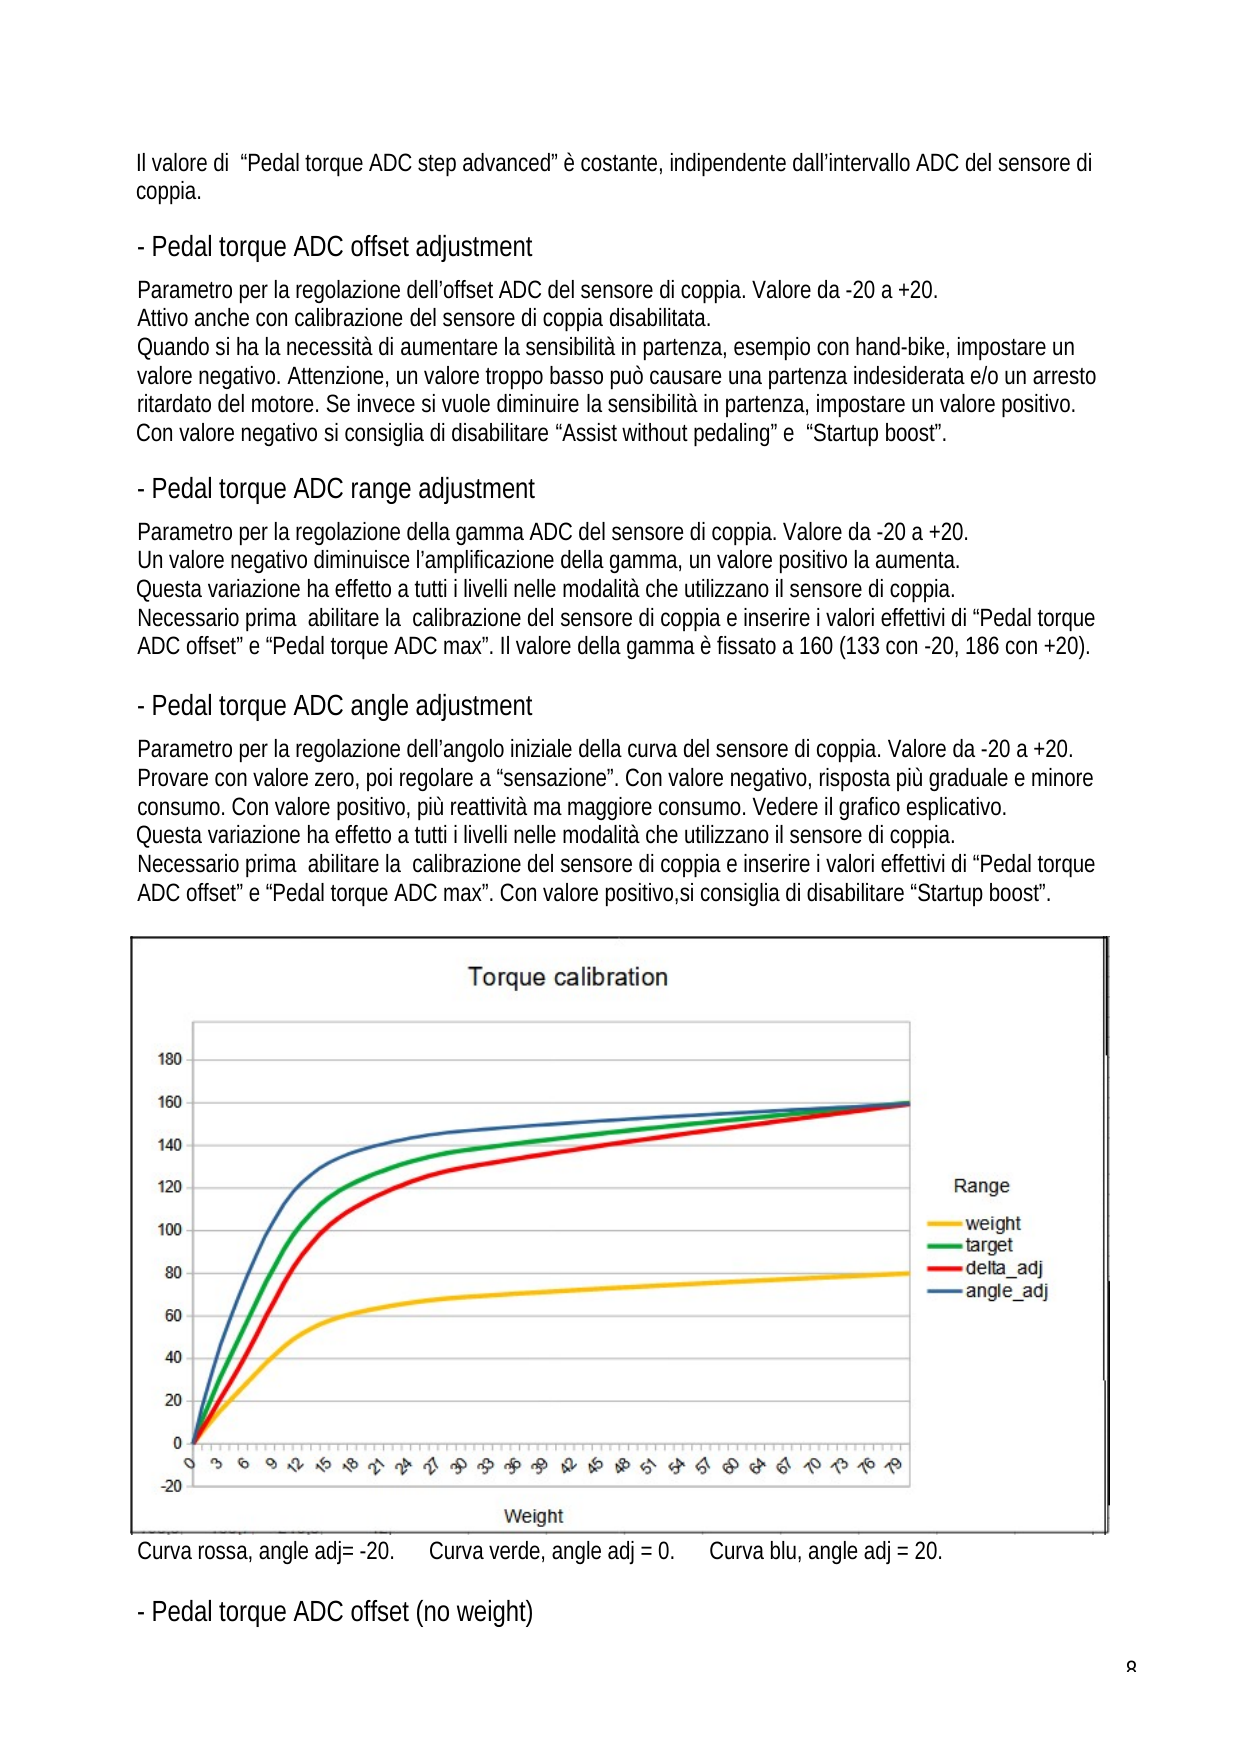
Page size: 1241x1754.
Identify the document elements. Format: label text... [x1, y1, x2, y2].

text Parametro per la regolazione dell’angolo iniziale della curva del sensore di coppia. Valore da -20 a +20. [137, 734, 1122, 763]
text - Pedal torque ADC offset (no weight) [137, 1594, 1122, 1627]
text Il valore di “Pedal torque ADC step advanced” è costante, indipendente dall’intervallo ADC del sensore di coppia. [136, 148, 1122, 205]
text Necessario prima abilitare la calibrazione del sensore di coppia e inserire i valori effettivi di “Pedal torque ADC offset” e “Pedal torque ADC max”. Il valore della gamma è fissato a 160 (133 con -20, 186 con +20). [137, 603, 1122, 660]
text Un valore negativo diminuisce l’amplificazione della gamma, un valore positivo la aumenta. [137, 545, 1122, 574]
text - Pedal torque ADC angle adjustment [137, 688, 1122, 722]
text Questa variazione ha effetto a tutti i livelli nelle modalità che utilizzano il sensore di coppia. [136, 820, 1122, 849]
text Quando si ha la necessità di aumentare la sensibilità in partenza, esempio con hand-bike, impostare un valore negativo. Attenzione, un valore troppo basso può causare una partenza indesiderata e/o un arresto ritardato del motore. Se invece si vuole diminuire la sensibilità in partenza, impostare un valore positivo. [137, 332, 1122, 418]
picture [131, 936, 1110, 1535]
text - Pedal torque ADC range adjustment [137, 471, 1122, 504]
text Parametro per la regolazione dell’offset ADC del sensore di coppia. Valore da -20 a +20. [137, 275, 1122, 303]
text Parametro per la regolazione della gamma ADC del sensore di coppia. Valore da -20 a +20. [137, 517, 1122, 545]
text Necessario prima abilitare la calibrazione del sensore di coppia e inserire i valori effettivi di “Pedal torque ADC offset” e “Pedal torque ADC max”. Con valore positivo,si consiglia di disabilitare “Startup boost”. [137, 849, 1122, 906]
text Curva rossa, angle adj= -20. Curva verde, angle adj = 0. Curva blu, angle adj = 20. [137, 935, 1122, 1565]
text - Pedal torque ADC offset adjustment [137, 229, 1122, 262]
text Questa variazione ha effetto a tutti i livelli nelle modalità che utilizzano il sensore di coppia. [136, 574, 1122, 603]
text Attivo anche con calibrazione del sensore di coppia disabilitata. [137, 303, 1122, 332]
text Con valore negativo si consiglia di disabilitare “Assist without pedaling” e “Startup boost”. [136, 418, 1122, 447]
text Provare con valore zero, poi regolare a “sensazione”. Con valore negativo, risposta più graduale e minore consumo. Con valore positivo, più reattività ma maggiore consumo. Vedere il grafico esplicativo. [137, 763, 1122, 820]
